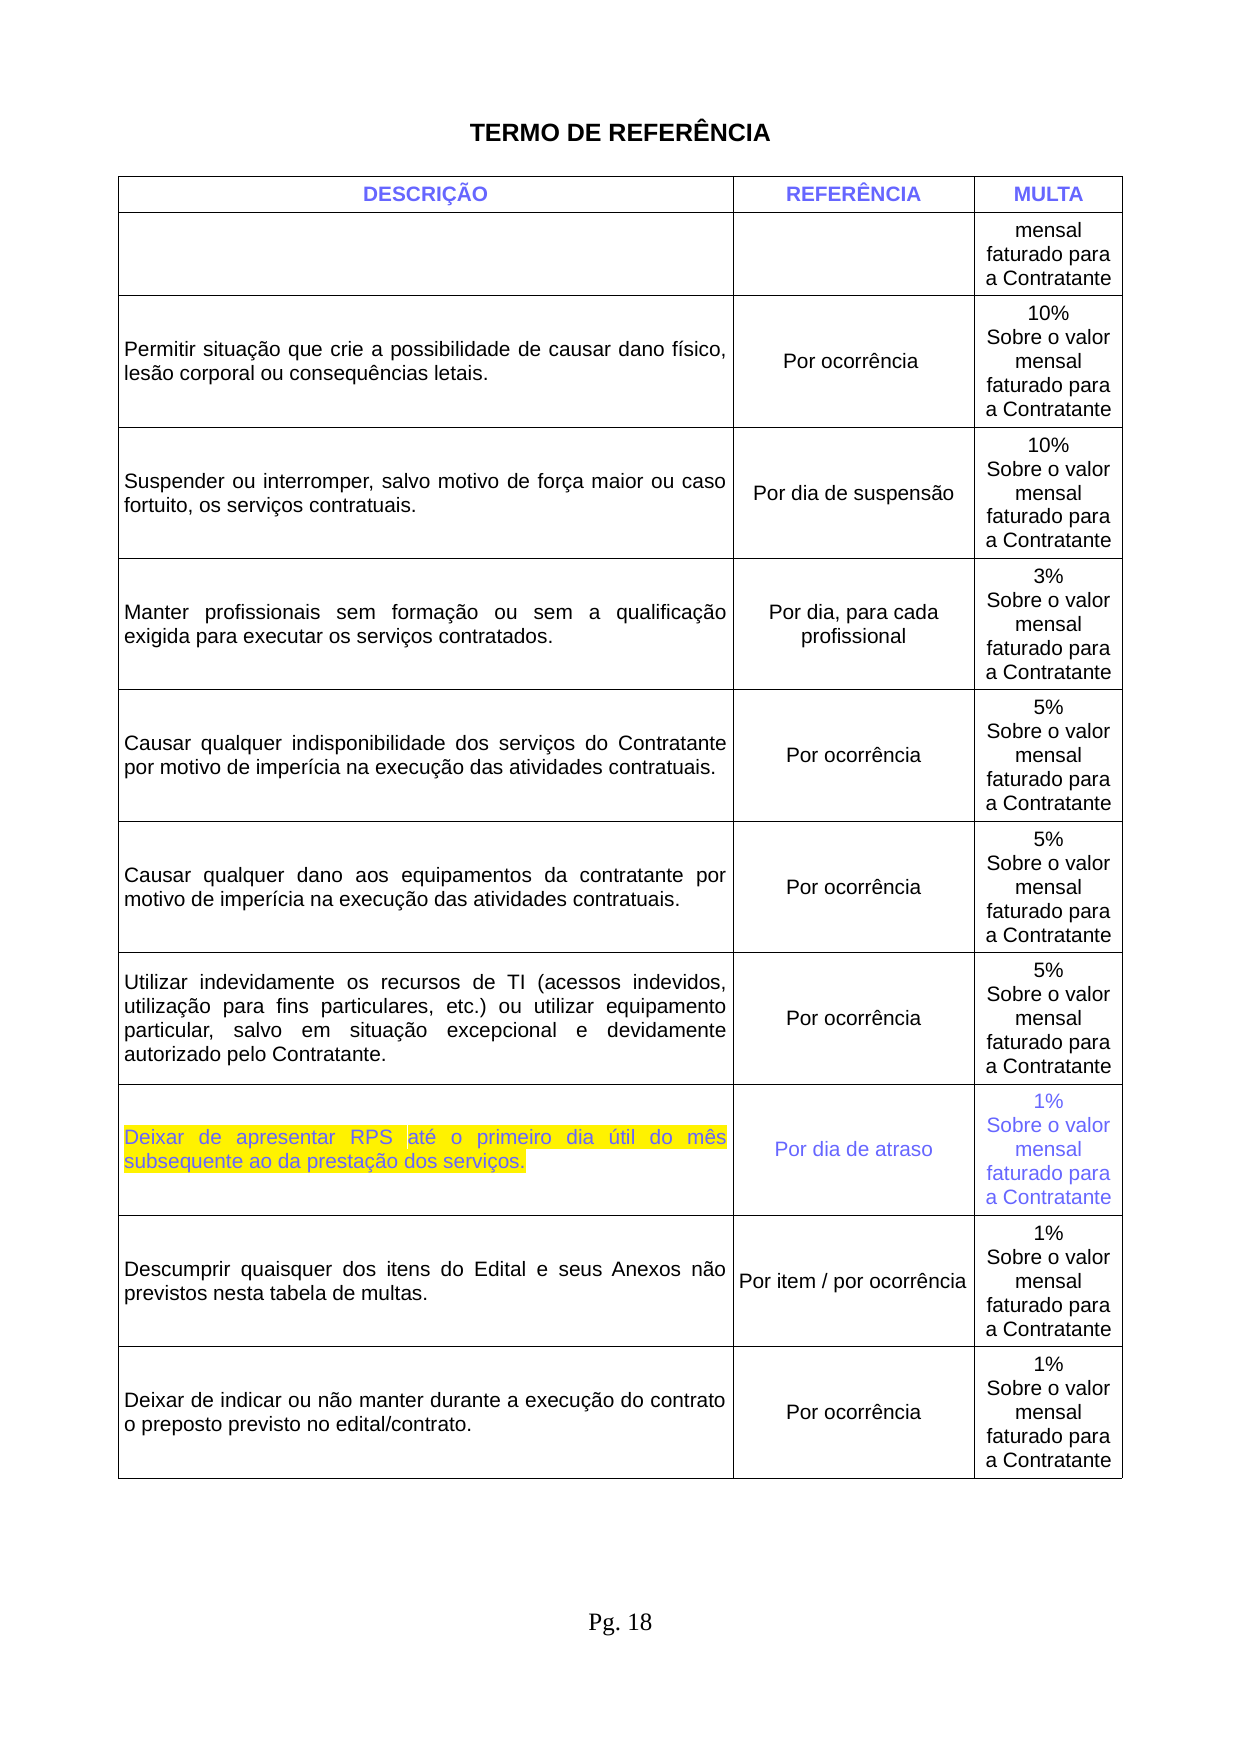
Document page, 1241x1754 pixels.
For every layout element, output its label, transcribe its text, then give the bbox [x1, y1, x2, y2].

table_cell Causar qualquer indisponibilidade dos serviços do Contratante por motivo de imperícia na execução das atividades contratuais. [119, 690, 733, 821]
table_cell Por dia de suspensão [734, 428, 974, 558]
table_cell Deixar de indicar ou não manter durante a execução do contrato o preposto previsto no edital/contrato. [119, 1347, 733, 1477]
table_cell 1% Sobre o valor mensal faturado para a Contratante [975, 1216, 1122, 1346]
table_cell Por item / por ocorrência [734, 1216, 974, 1346]
table_cell Descumprir quaisquer dos itens do Edital e seus Anexos não previstos nesta tabela de multas. [119, 1216, 733, 1346]
table_cell 5% Sobre o valor mensal faturado para a Contratante [975, 822, 1122, 952]
table_cell Suspender ou interromper, salvo motivo de força maior ou caso fortuito, os serviços contratuais. [119, 428, 733, 558]
table_cell Por ocorrência [734, 296, 974, 427]
table_cell Deixar de apresentar RPS até o primeiro dia útil do mês subsequente ao da prestação dos serviços. [119, 1085, 733, 1215]
table_cell 10% Sobre o valor mensal faturado para a Contratante [975, 428, 1122, 558]
table_cell mensal faturado para a Contratante [975, 213, 1122, 295]
table_cell Permitir situação que crie a possibilidade de causar dano físico, lesão corporal ou consequências letais. [119, 296, 733, 427]
table_cell 5% Sobre o valor mensal faturado para a Contratante [975, 953, 1122, 1083]
table_cell 5% Sobre o valor mensal faturado para a Contratante [975, 690, 1122, 821]
table_cell Por ocorrência [734, 1347, 974, 1477]
table_cell 1% Sobre o valor mensal faturado para a Contratante [975, 1347, 1122, 1477]
table_cell Por ocorrência [734, 822, 974, 952]
table_cell Por dia, para cada profissional [734, 559, 974, 689]
table_cell Utilizar indevidamente os recursos de TI (acessos indevidos, utilização para fins particulares, etc.) ou utilizar equipamento particular, salvo em situação excepcional e devidamente autorizado pelo Contratante. [119, 953, 733, 1083]
table_cell 10% Sobre o valor mensal faturado para a Contratante [975, 296, 1122, 427]
table_cell Por ocorrência [734, 953, 974, 1083]
table_header REFERÊNCIA [734, 177, 974, 212]
table_cell 1% Sobre o valor mensal faturado para a Contratante [975, 1085, 1122, 1215]
table_cell Manter profissionais sem formação ou sem a qualificação exigida para executar os serviços contratados. [119, 559, 733, 689]
table_cell [734, 213, 974, 295]
table_cell 3% Sobre o valor mensal faturado para a Contratante [975, 559, 1122, 689]
table_header MULTA [975, 177, 1122, 212]
table_header DESCRIÇÃO [119, 177, 733, 212]
table_cell Causar qualquer dano aos equipamentos da contratante por motivo de imperícia na execução das atividades contratuais. [119, 822, 733, 952]
table_cell [119, 213, 733, 295]
table_cell Por dia de atraso [734, 1085, 974, 1215]
table_cell Por ocorrência [734, 690, 974, 821]
